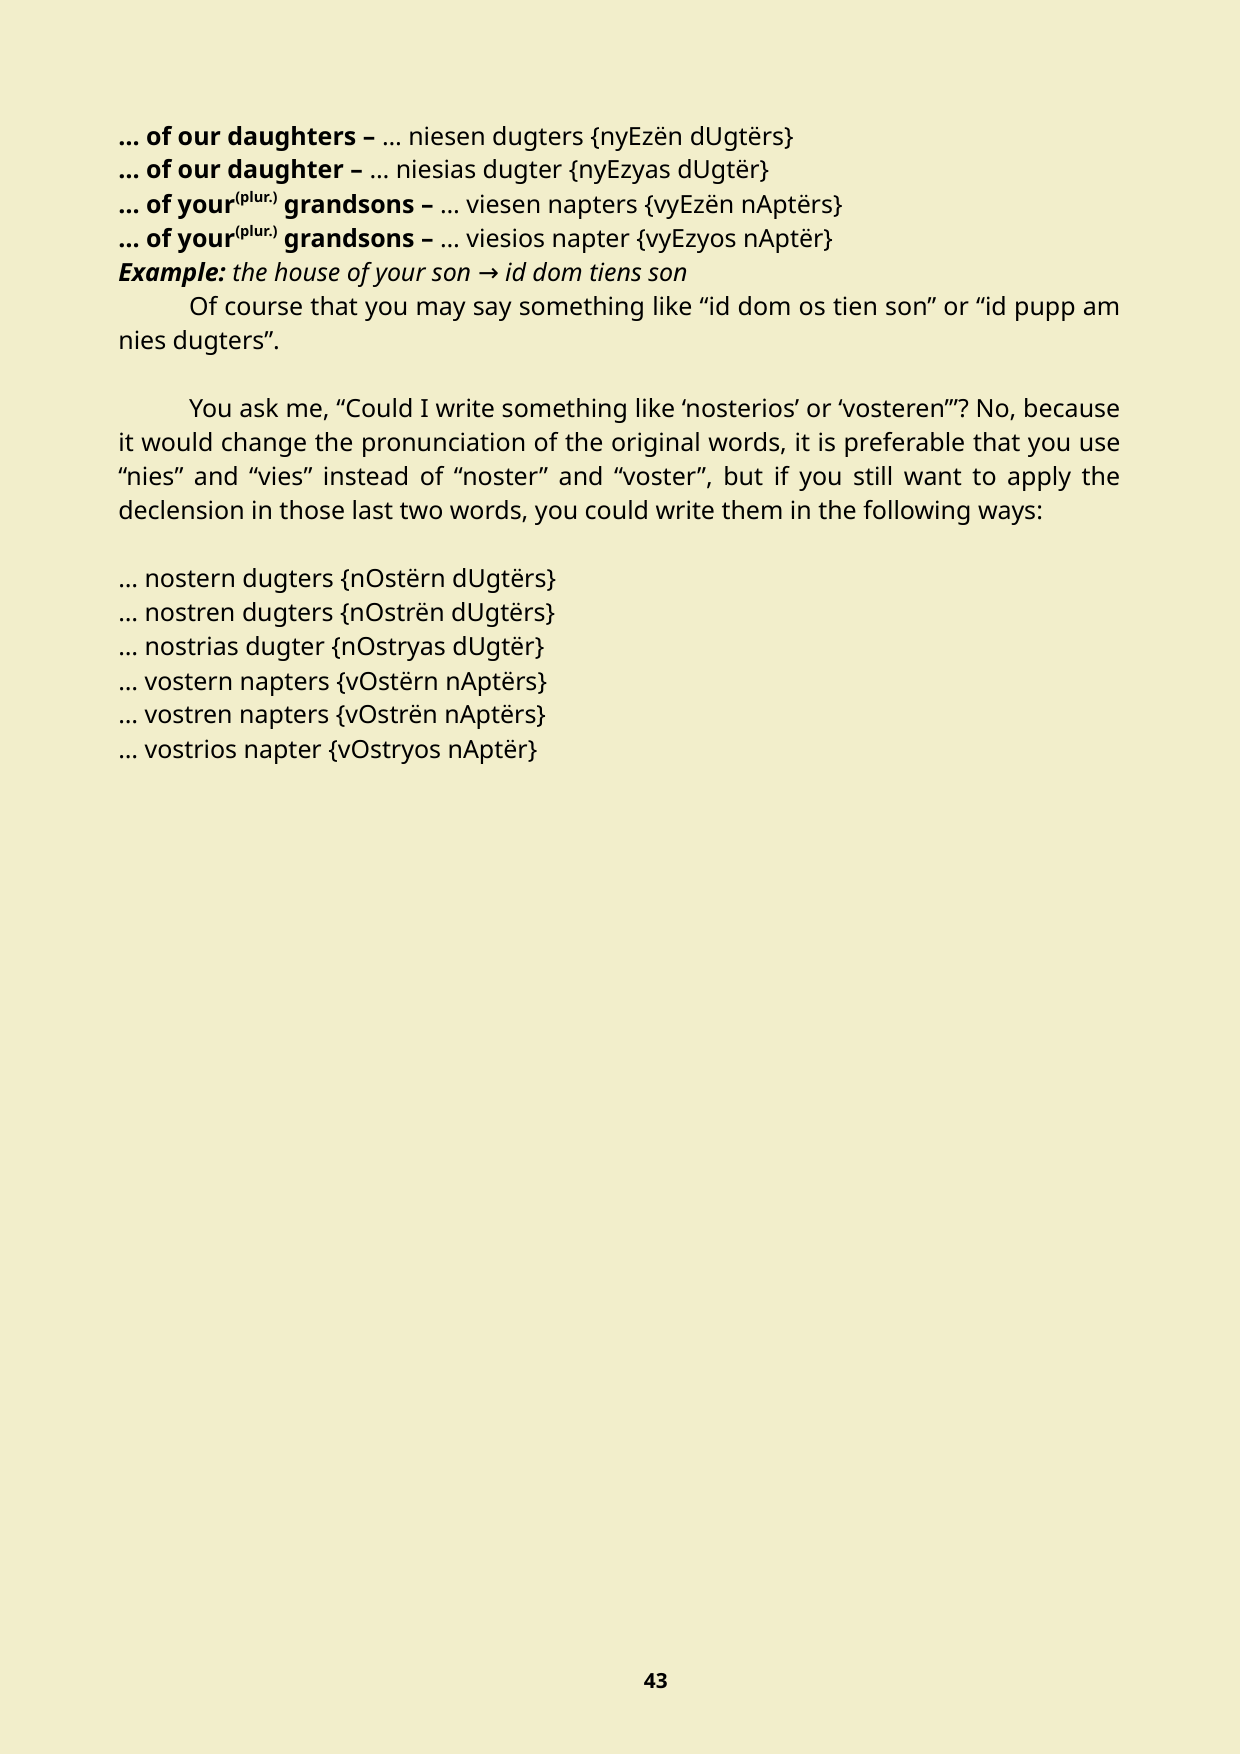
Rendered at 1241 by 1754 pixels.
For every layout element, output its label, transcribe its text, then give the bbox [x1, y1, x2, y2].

text … of your(plur.) grandsons – … viesen napters {vyEzën nAptërs} [118, 186, 1122, 220]
text … vostern napters {vOstërn nAptërs} [118, 663, 1122, 697]
text … of your(plur.) grandsons – … viesios napter {vyEzyos nAptër} [118, 220, 1122, 254]
text You ask me, “Could I write something like ‘nosterios’ or ‘vosteren’”? No, because it would change the pronunciation of the original words, it is preferable that you use “nies” and “vies” instead of “noster” and “voster”, but if you still want to apply the declension in those last two words, you could write them in the following ways: [118, 391, 1122, 527]
text … nostrias dugter {nOstryas dUgtër} [118, 629, 1122, 663]
text … vostren napters {vOstrën nAptërs} [118, 697, 1122, 731]
text … nostren dugters {nOstrën dUgtërs} [118, 595, 1122, 629]
text … nostern dugters {nOstërn dUgtërs} [118, 561, 1122, 595]
text … vostrios napter {vOstryos nAptër} [118, 731, 1122, 765]
text … of our daughters – … niesen dugters {nyEzën dUgtërs} [118, 118, 1122, 152]
text Example: the house of your son → id dom tiens son [118, 254, 1122, 288]
text Of course that you may say something like “id dom os tien son” or “id pupp am nies dugters”. [118, 288, 1122, 357]
text … of our daughter – … niesias dugter {nyEzyas dUgtër} [118, 152, 1122, 186]
